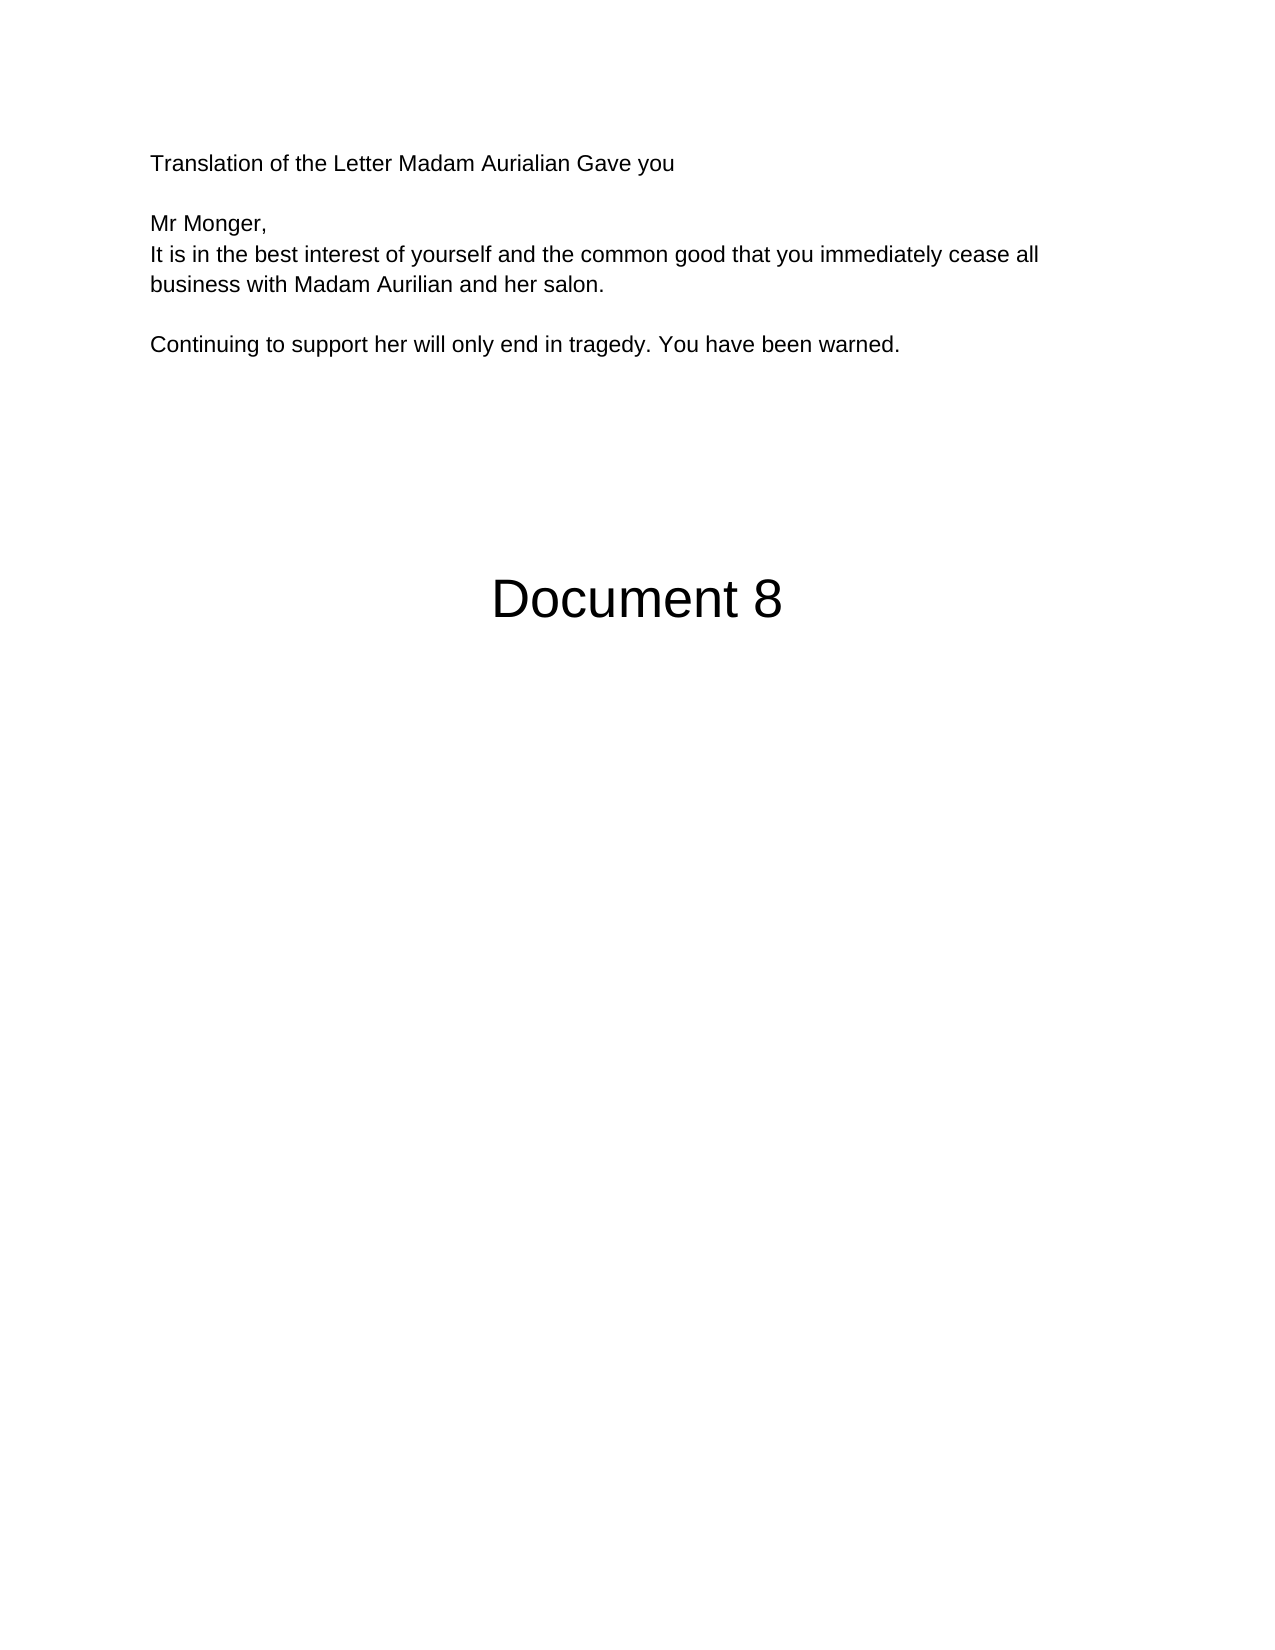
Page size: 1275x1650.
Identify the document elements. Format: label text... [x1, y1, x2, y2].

title Document 8 [150, 567, 1125, 629]
text Mr Monger, [150, 210, 1125, 237]
text Continuing to support her will only end in tragedy. You have been warned. [150, 331, 1125, 358]
text It is in the best interest of yourself and the common good that you immediately cease all business with Madam Aurilian and her salon. [150, 241, 1125, 297]
text Translation of the Letter Madam Aurialian Gave you [150, 150, 1125, 176]
